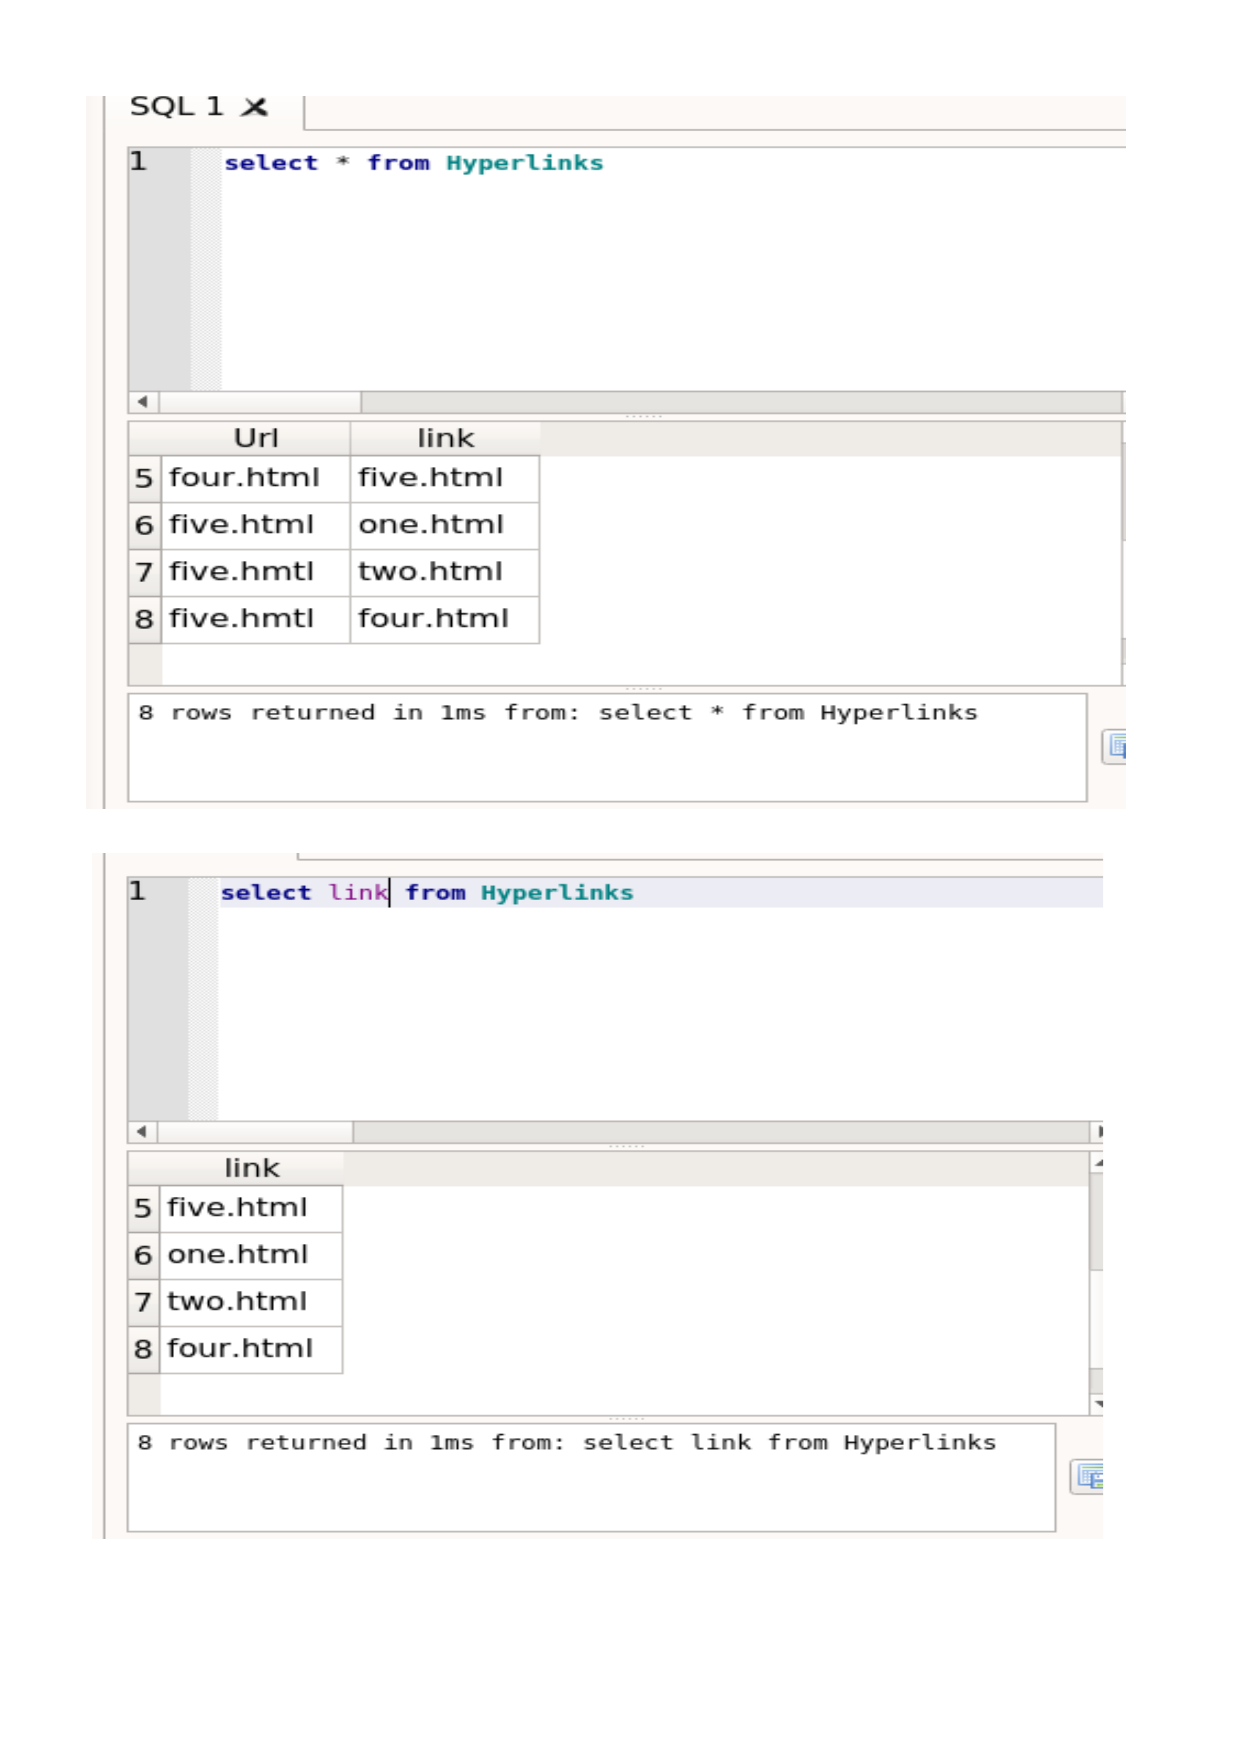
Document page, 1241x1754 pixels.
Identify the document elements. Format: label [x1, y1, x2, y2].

picture [92, 853, 1104, 1539]
picture [86, 96, 1126, 809]
